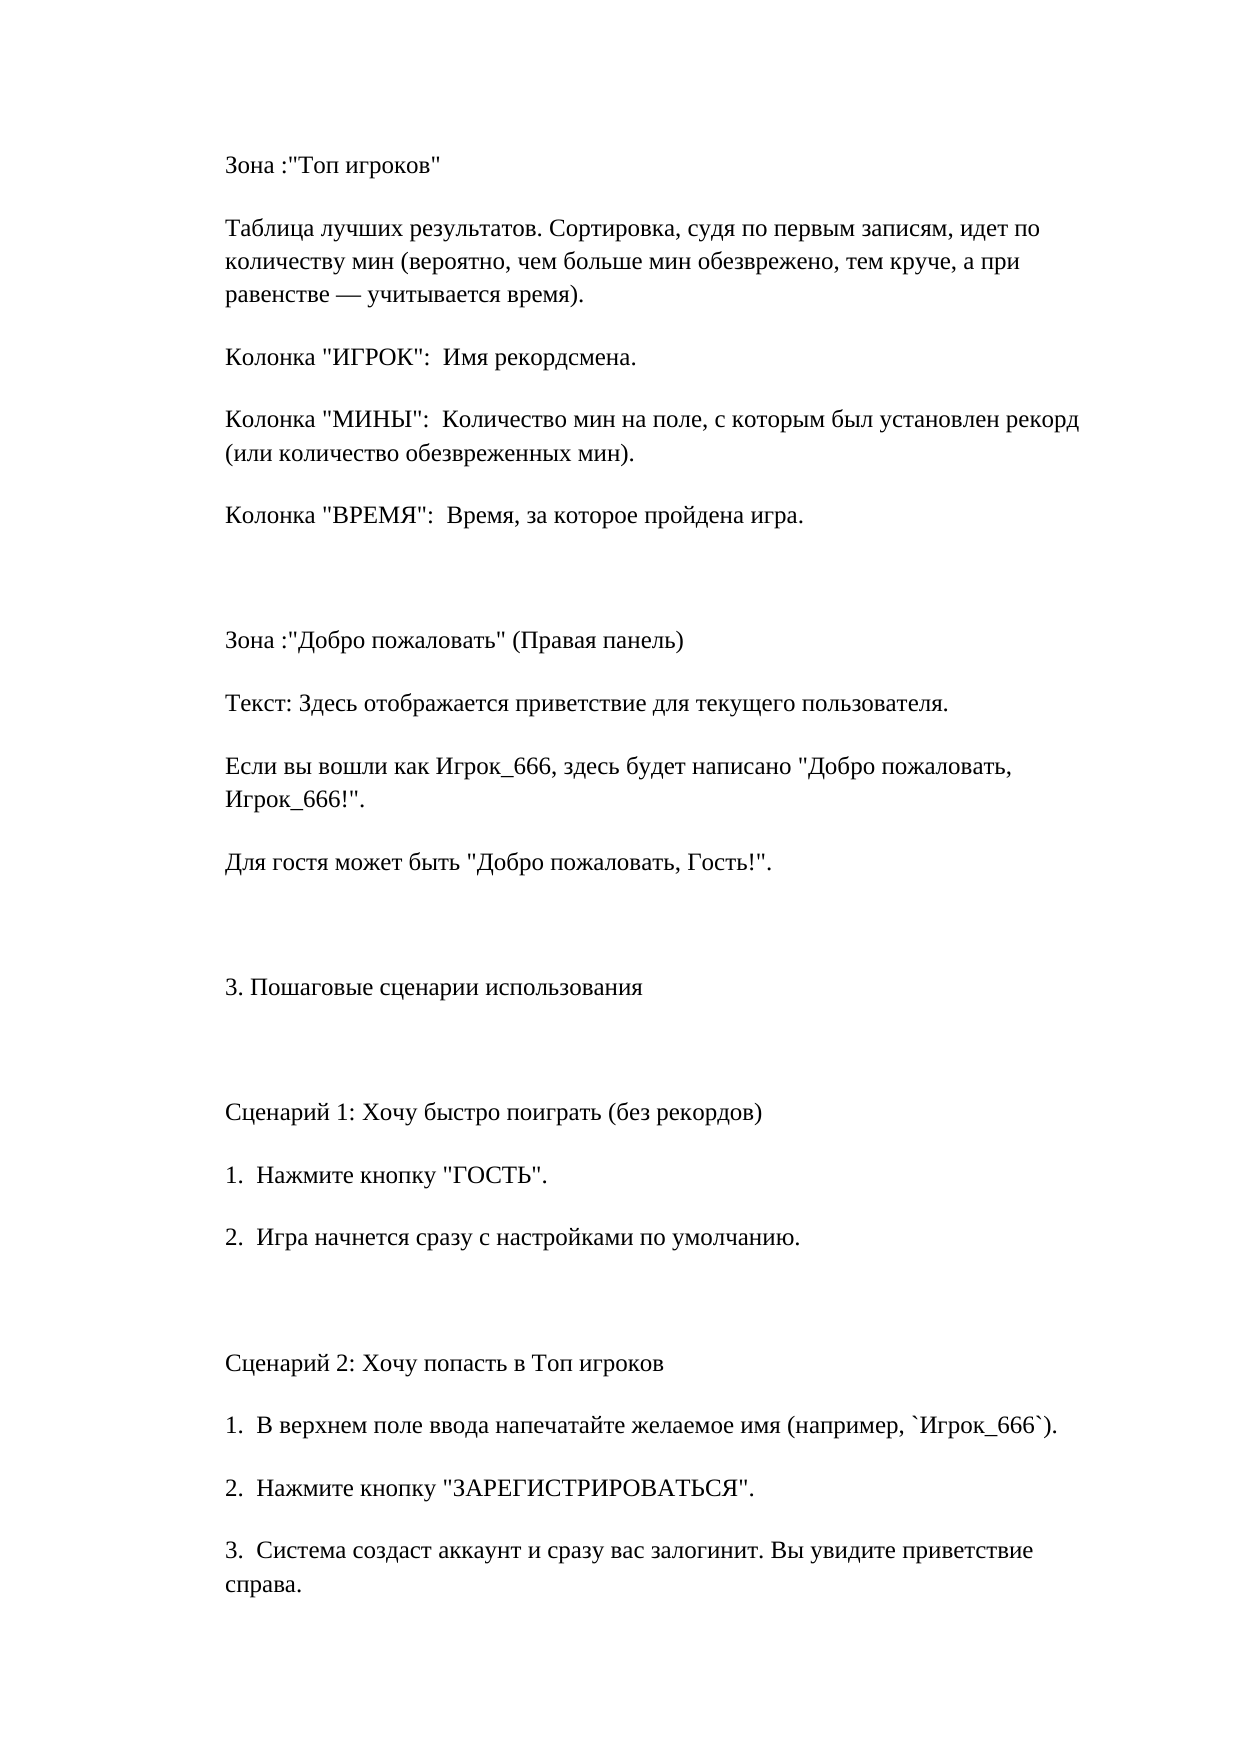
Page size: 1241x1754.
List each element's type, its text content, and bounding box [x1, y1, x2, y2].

list Колонка "ИГРОК": Имя рекордсмена. [225, 342, 1090, 371]
list Сценарий 1: Хочу быстро поиграть (без рекордов) [225, 1097, 1090, 1126]
list Таблица лучших результатов. Сортировка, судя по первым записям, идет по количеству мин (вероятно, чем больше мин обезврежено, тем круче, а при равенстве — учитывается время). [225, 213, 1090, 308]
list Колонка "МИНЫ": Количество мин на поле, с которым был установлен рекорд (или количество обезвреженных мин). [225, 404, 1090, 467]
list 1. В верхнем поле ввода напечатайте желаемое имя (например, `Игрок_666`). [225, 1410, 1090, 1439]
list Для гостя может быть "Добро пожаловать, Гость!". [225, 847, 1090, 876]
list 2. Нажмите кнопку "ЗАРЕГИСТРИРОВАТЬСЯ". [225, 1473, 1090, 1502]
list 3. Система создаст аккаунт и сразу вас залогинит. Вы увидите приветствие справа. [225, 1535, 1090, 1597]
list 3. Пошаговые сценарии использования [225, 972, 1090, 1001]
list Колонка "ВРЕМЯ": Время, за которое пройдена игра. [225, 500, 1090, 529]
list Зона :"Топ игроков" [225, 150, 1090, 179]
list 1. Нажмите кнопку "ГОСТЬ". [225, 1160, 1090, 1188]
list Сценарий 2: Хочу попасть в Топ игроков [225, 1348, 1090, 1376]
list Зона :"Добро пожаловать" (Правая панель) [225, 626, 1090, 654]
list Текст: Здесь отображается приветствие для текущего пользователя. [225, 688, 1090, 717]
list 2. Игра начнется сразу с настройками по умолчанию. [225, 1222, 1090, 1251]
list Если вы вошли как Игрок_666, здесь будет написано "Добро пожаловать, Игрок_666!". [225, 751, 1090, 813]
